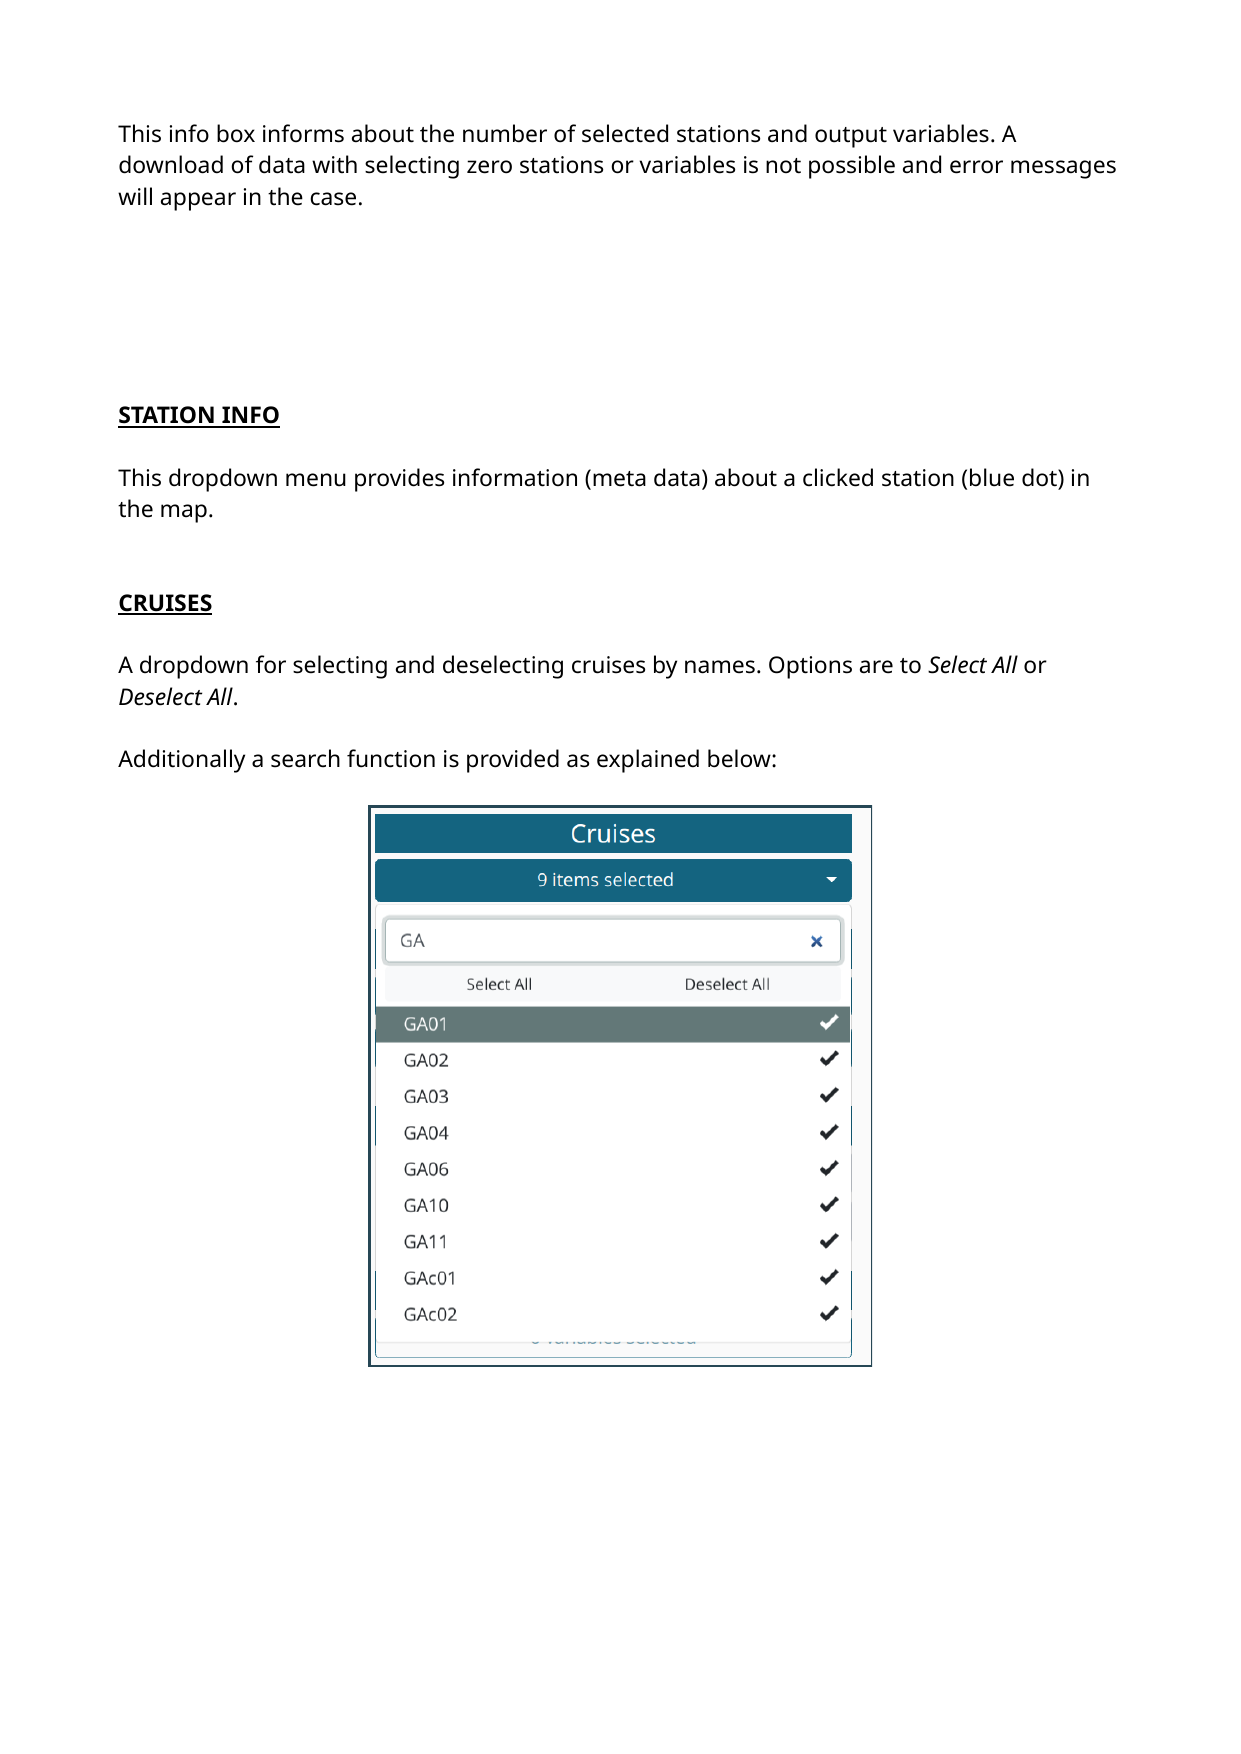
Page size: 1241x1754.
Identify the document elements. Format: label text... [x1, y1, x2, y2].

text This info box informs about the number of selected stations and output variables. A download of data with selecting zero stations or variables is not possible and error messages will appear in the case. [118, 118, 1122, 212]
text STATION INFO [118, 399, 1122, 431]
picture [368, 805, 873, 1367]
text CRUISES [118, 587, 1122, 618]
text This dropdown menu provides information (meta data) about a clicked station (blue dot) in the map. [118, 462, 1122, 524]
text Additionally a search function is provided as explained below: [118, 743, 1122, 774]
text A dropdown for selecting and deselecting cruises by names. Options are to Select All or Deselect All. [118, 649, 1122, 712]
